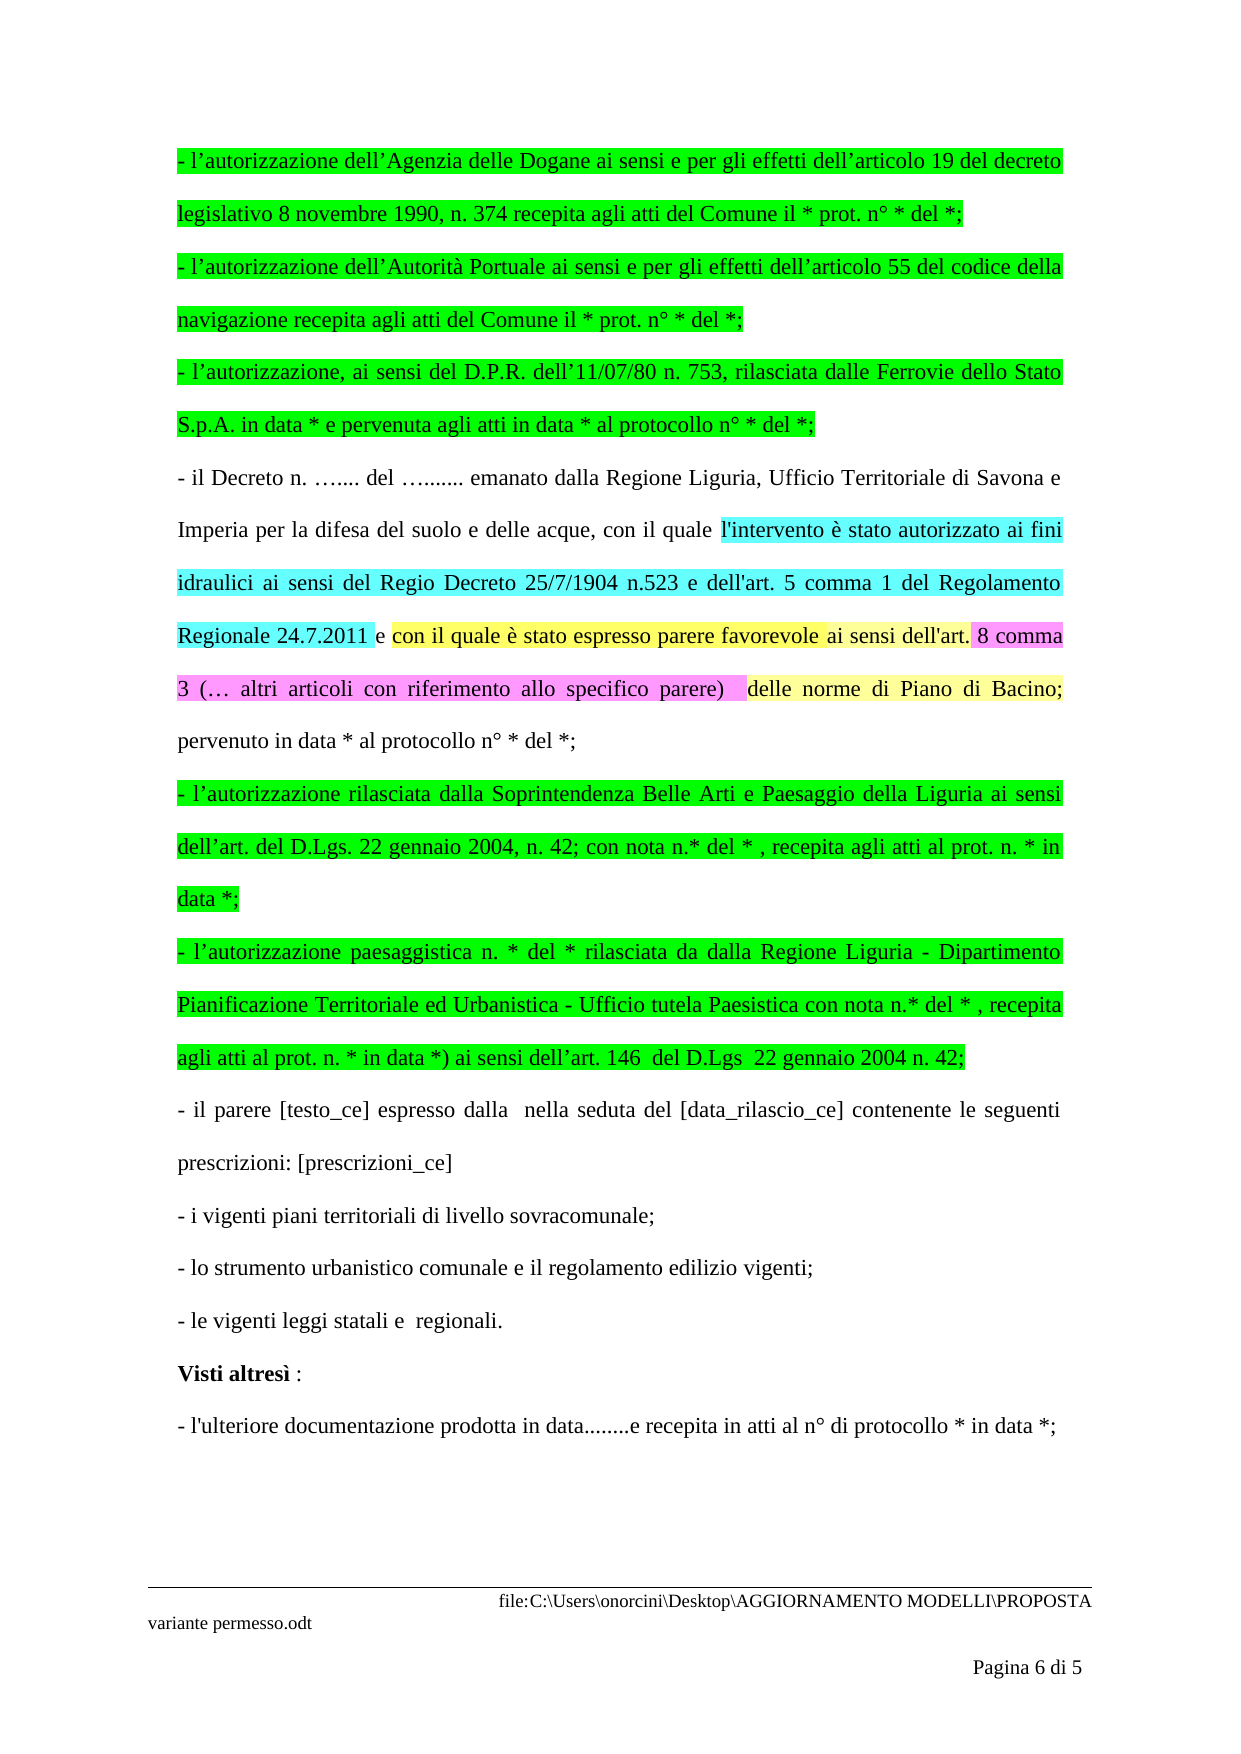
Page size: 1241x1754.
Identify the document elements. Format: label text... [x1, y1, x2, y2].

text - lo strumento urbanistico comunale e il regolamento edilizio vigenti; [177, 1254, 1063, 1281]
text - l’autorizzazione, ai sensi del D.P.R. dell’11/07/80 n. 753, rilasciata dalle Ferrovie dello Stato S.p.A. in data * e pervenuta agli atti in data * al protocollo n° * del *; [177, 358, 1063, 437]
list - l'ulteriore documentazione prodotta in data........e recepita in atti al n° di protocollo * in data *; [177, 1413, 1063, 1439]
list - il Decreto n. ….... del …....... emanato dalla Regione Liguria, Ufficio Territoriale di Savona e Imperia per la difesa del suolo e delle acque, con il quale l'intervento è stato autorizzato ai fini idraulici ai sensi del Regio Decreto 25/7/1904 n.523 e dell'art. 5 comma 1 del Regolamento Regionale 24.7.2011 e con il quale è stato espresso parere favorevole ai sensi dell'art. 8 comma 3 (… altri articoli con riferimento allo specifico parere) delle norme di Piano di Bacino; pervenuto in data * al protocollo n° * del *; [177, 464, 1063, 754]
text - l’autorizzazione rilasciata dalla Soprintendenza Belle Arti e Paesaggio della Liguria ai sensi dell’art. del D.Lgs. 22 gennaio 2004, n. 42; con nota n.* del * , recepita agli atti al prot. n. * in data *; [177, 780, 1063, 912]
text - il parere [testo_ce] espresso dalla nella seduta del [data_rilascio_ce] contenente le seguenti prescrizioni: [prescrizioni_ce] [177, 1096, 1063, 1175]
text Visti altresì : [177, 1360, 1063, 1386]
text - le vigenti leggi statali e regionali. [177, 1307, 1063, 1333]
text - l’autorizzazione paesaggistica n. * del * rilasciata da dalla Regione Liguria - Dipartimento Pianificazione Territoriale ed Urbanistica - Ufficio tutela Paesistica con nota n.* del * , recepita agli atti al prot. n. * in data *) ai sensi dell’art. 146 del D.Lgs 22 gennaio 2004 n. 42; [177, 938, 1063, 1070]
text - l’autorizzazione dell’Autorità Portuale ai sensi e per gli effetti dell’articolo 55 del codice della navigazione recepita agli atti del Comune il * prot. n° * del *; [177, 253, 1063, 332]
text - i vigenti piani territoriali di livello sovracomunale; [177, 1202, 1063, 1228]
text - l’autorizzazione dell’Agenzia delle Dogane ai sensi e per gli effetti dell’articolo 19 del decreto legislativo 8 novembre 1990, n. 374 recepita agli atti del Comune il * prot. n° * del *; [177, 148, 1063, 227]
